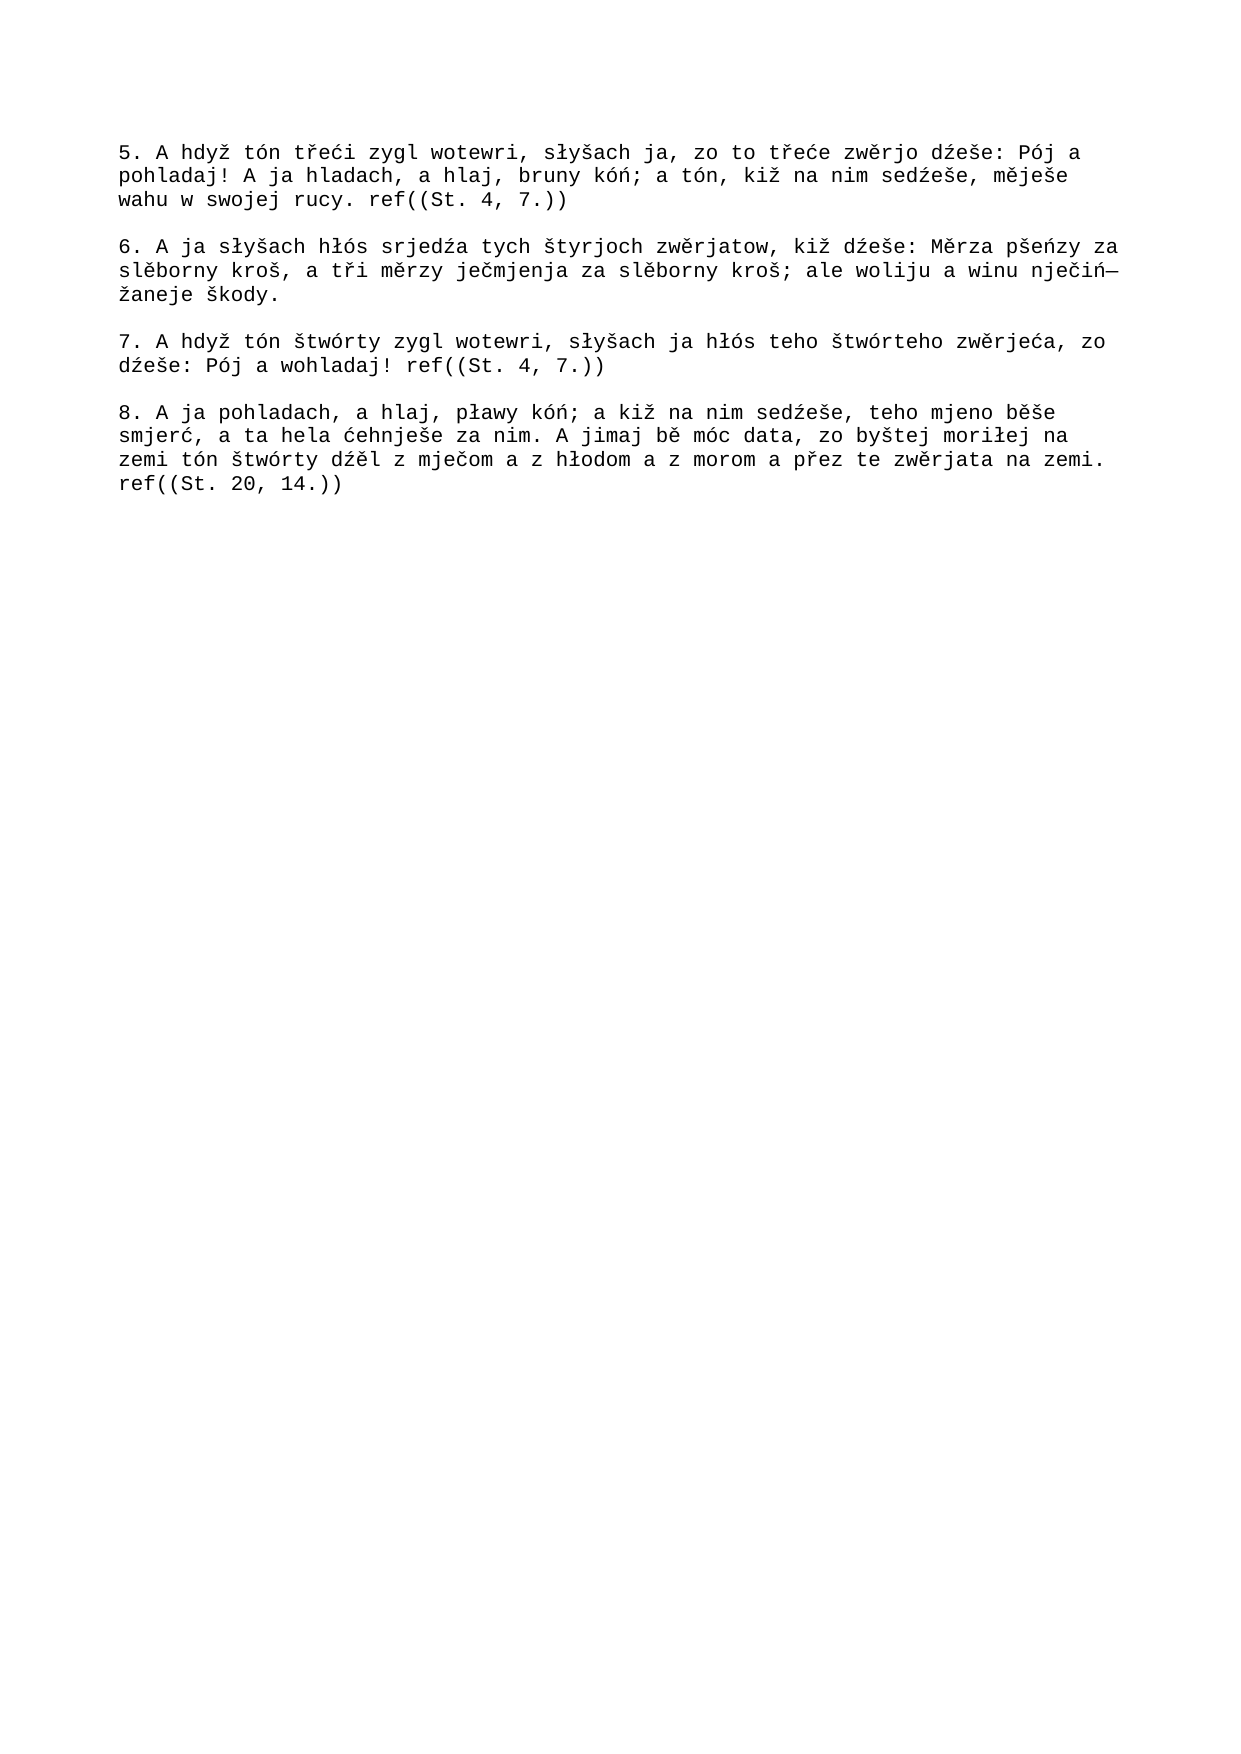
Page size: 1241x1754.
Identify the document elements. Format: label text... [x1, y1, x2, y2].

text 7. A hdyž tón štwórty zygl wotewri, słyšach ja hłós teho štwórteho zwěrjeća, zo dźeše: Pój a wohladaj! ref((St. 4, 7.)) [118, 331, 1122, 378]
text 5. A hdyž tón třeći zygl wotewri, słyšach ja, zo to třeće zwěrjo dźeše: Pój a pohladaj! A ja hladach, a hlaj, bruny kóń; a tón, kiž na nim sedźeše, měješe wahu w swojej rucy. ref((St. 4, 7.)) [118, 142, 1122, 213]
text 8. A ja pohladach, a hlaj, pławy kóń; a kiž na nim sedźeše, teho mjeno běše smjerć, a ta hela ćehnješe za nim. A jimaj bě móc data, zo byštej moriłej na zemi tón štwórty dźěl z mječom a z hłodom a z morom a přez te zwěrjata na zemi. ref((St. 20, 14.)) [118, 402, 1122, 496]
text 6. A ja słyšach hłós srjedźa tych štyrjoch zwěrjatow, kiž dźeše: Měrza pšeńzy za slěborny kroš, a tři měrzy ječmjenja za slěborny kroš; ale woliju a winu nječiń— žaneje škody. [118, 236, 1122, 307]
